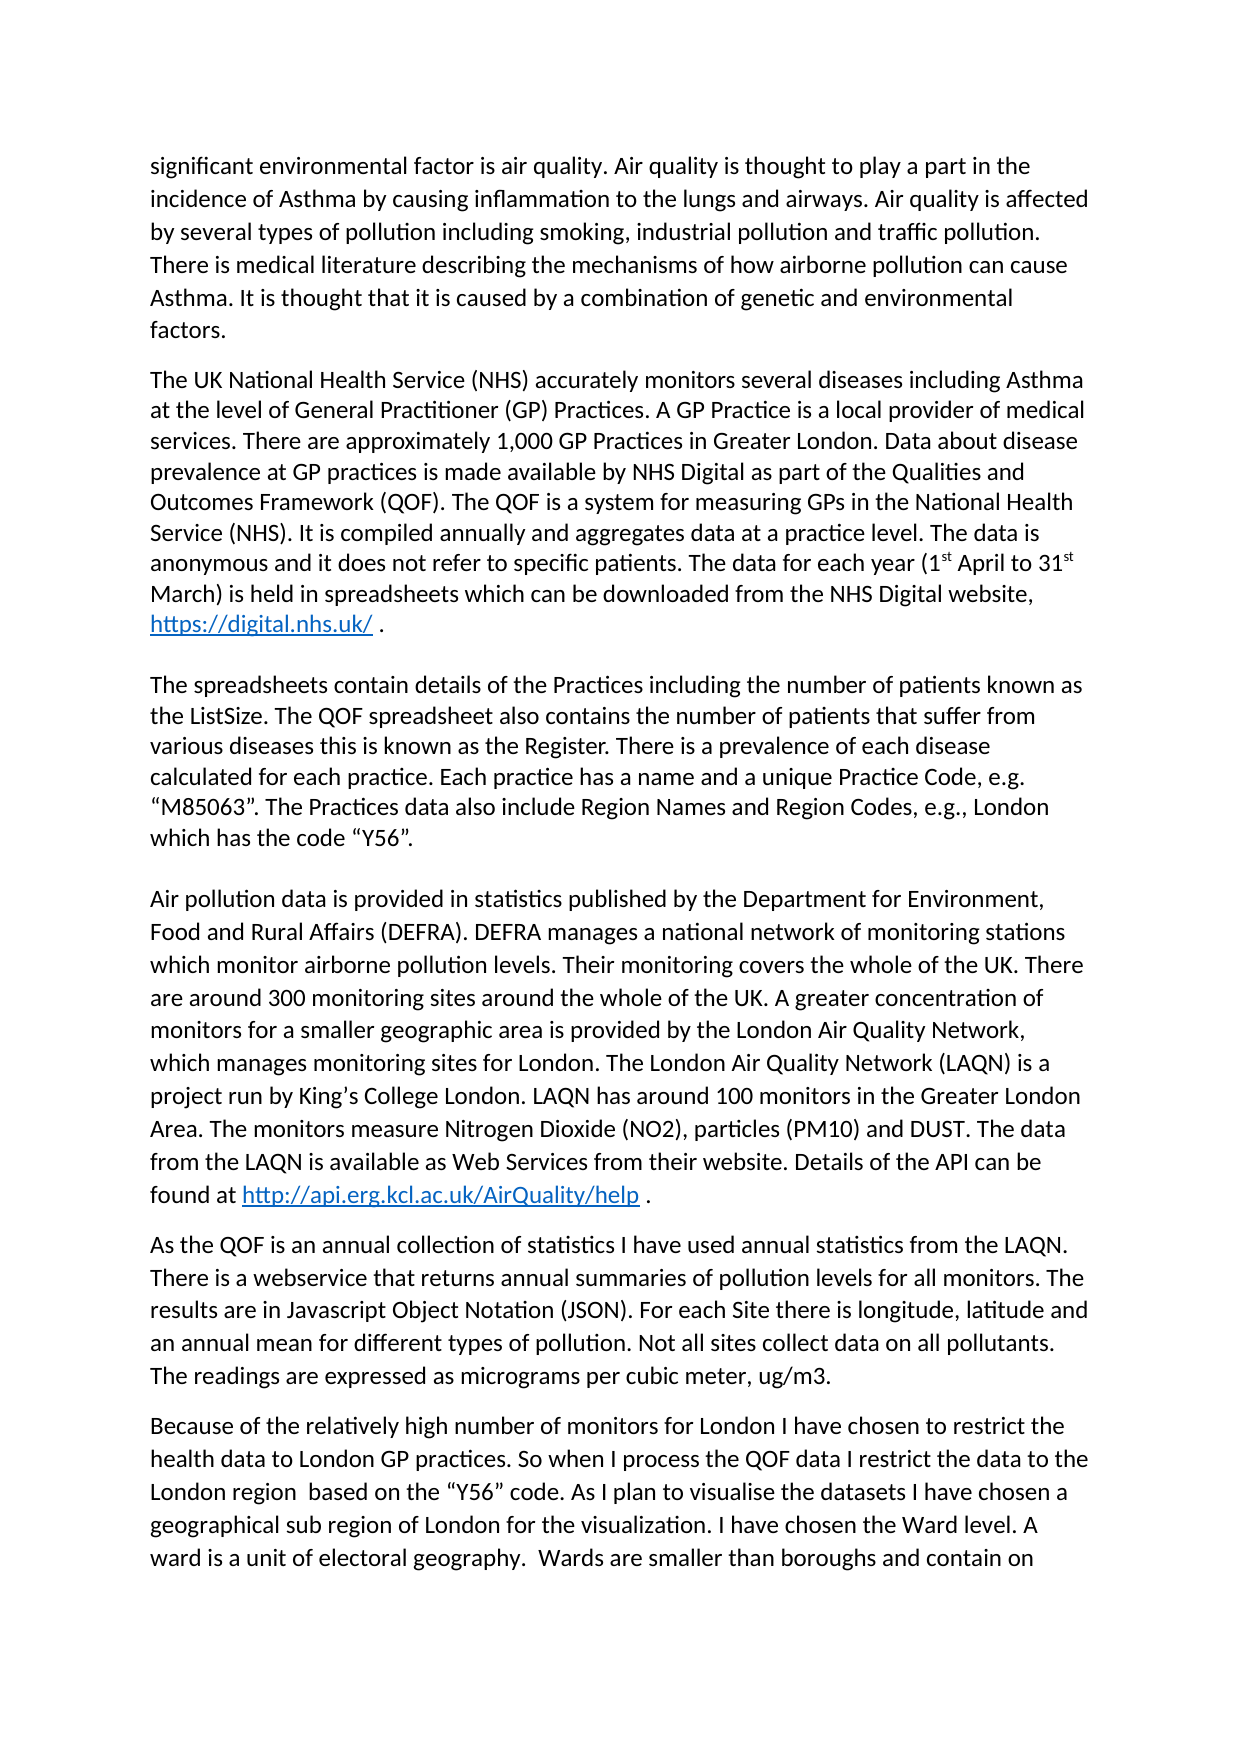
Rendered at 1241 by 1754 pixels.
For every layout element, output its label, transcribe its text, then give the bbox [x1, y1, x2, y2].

text Because of the relatively high number of monitors for London I have chosen to restrict the health data to London GP practices. So when I process the QOF data I restrict the data to the London region based on the “Y56” code. As I plan to visualise the datasets I have chosen a geographical sub region of London for the visualization. I have chosen the Ward level. A ward is a unit of electoral geography. Wards are smaller than boroughs and contain on [150, 1410, 1090, 1572]
text The spreadsheets contain details of the Practices including the number of patients known as the ListSize. The QOF spreadsheet also contains the number of patients that suffer from various diseases this is known as the Register. There is a prevalence of each disease calculated for each practice. Each practice has a name and a unique Practice Code, e.g. “M85063”. The Practices data also include Region Names and Region Codes, e.g., London which has the code “Y56”. [150, 669, 1090, 852]
text The UK National Health Service (NHS) accurately monitors several diseases including Asthma at the level of General Practitioner (GP) Practices. A GP Practice is a local provider of medical services. There are approximately 1,000 GP Practices in Greater London. Data about disease prevalence at GP practices is made available by NHS Digital as part of the Qualities and Outcomes Framework (QOF). The QOF is a system for measuring GPs in the National Health Service (NHS). It is compiled annually and aggregates data at a practice level. The data is anonymous and it does not refer to specific patients. The data for each year (1st April to 31st March) is held in spreadsheets which can be downloaded from the NHS Digital website, https://digital.nhs.uk/ . [150, 364, 1090, 639]
text Air pollution data is provided in statistics published by the Department for Environment, Food and Rural Affairs (DEFRA). DEFRA manages a national network of monitoring stations which monitor airborne pollution levels. Their monitoring covers the whole of the UK. There are around 300 monitoring sites around the whole of the UK. A greater concentration of monitors for a smaller geographic area is provided by the London Air Quality Network, which manages monitoring sites for London. The London Air Quality Network (LAQN) is a project run by King’s College London. LAQN has around 100 monitors in the Greater London Area. The monitors measure Nitrogen Dioxide (NO2), particles (PM10) and DUST. The data from the LAQN is available as Web Services from their website. Details of the API can be found at http://api.erg.kcl.ac.uk/AirQuality/help . [150, 883, 1090, 1210]
text As the QOF is an annual collection of statistics I have used annual statistics from the LAQN. There is a webservice that returns annual summaries of pollution levels for all monitors. The results are in Javascript Object Notation (JSON). For each Site there is longitude, latitude and an annual mean for different types of pollution. Not all sites collect data on all pollutants. The readings are expressed as micrograms per cubic meter, ug/m3. [150, 1229, 1090, 1391]
text significant environmental factor is air quality. Air quality is thought to play a part in the incidence of Asthma by causing inflammation to the lungs and airways. Air quality is affected by several types of pollution including smoking, industrial pollution and traffic pollution. There is medical literature describing the mechanisms of how airborne pollution can cause Asthma. It is thought that it is caused by a combination of genetic and environmental factors. [150, 150, 1090, 345]
